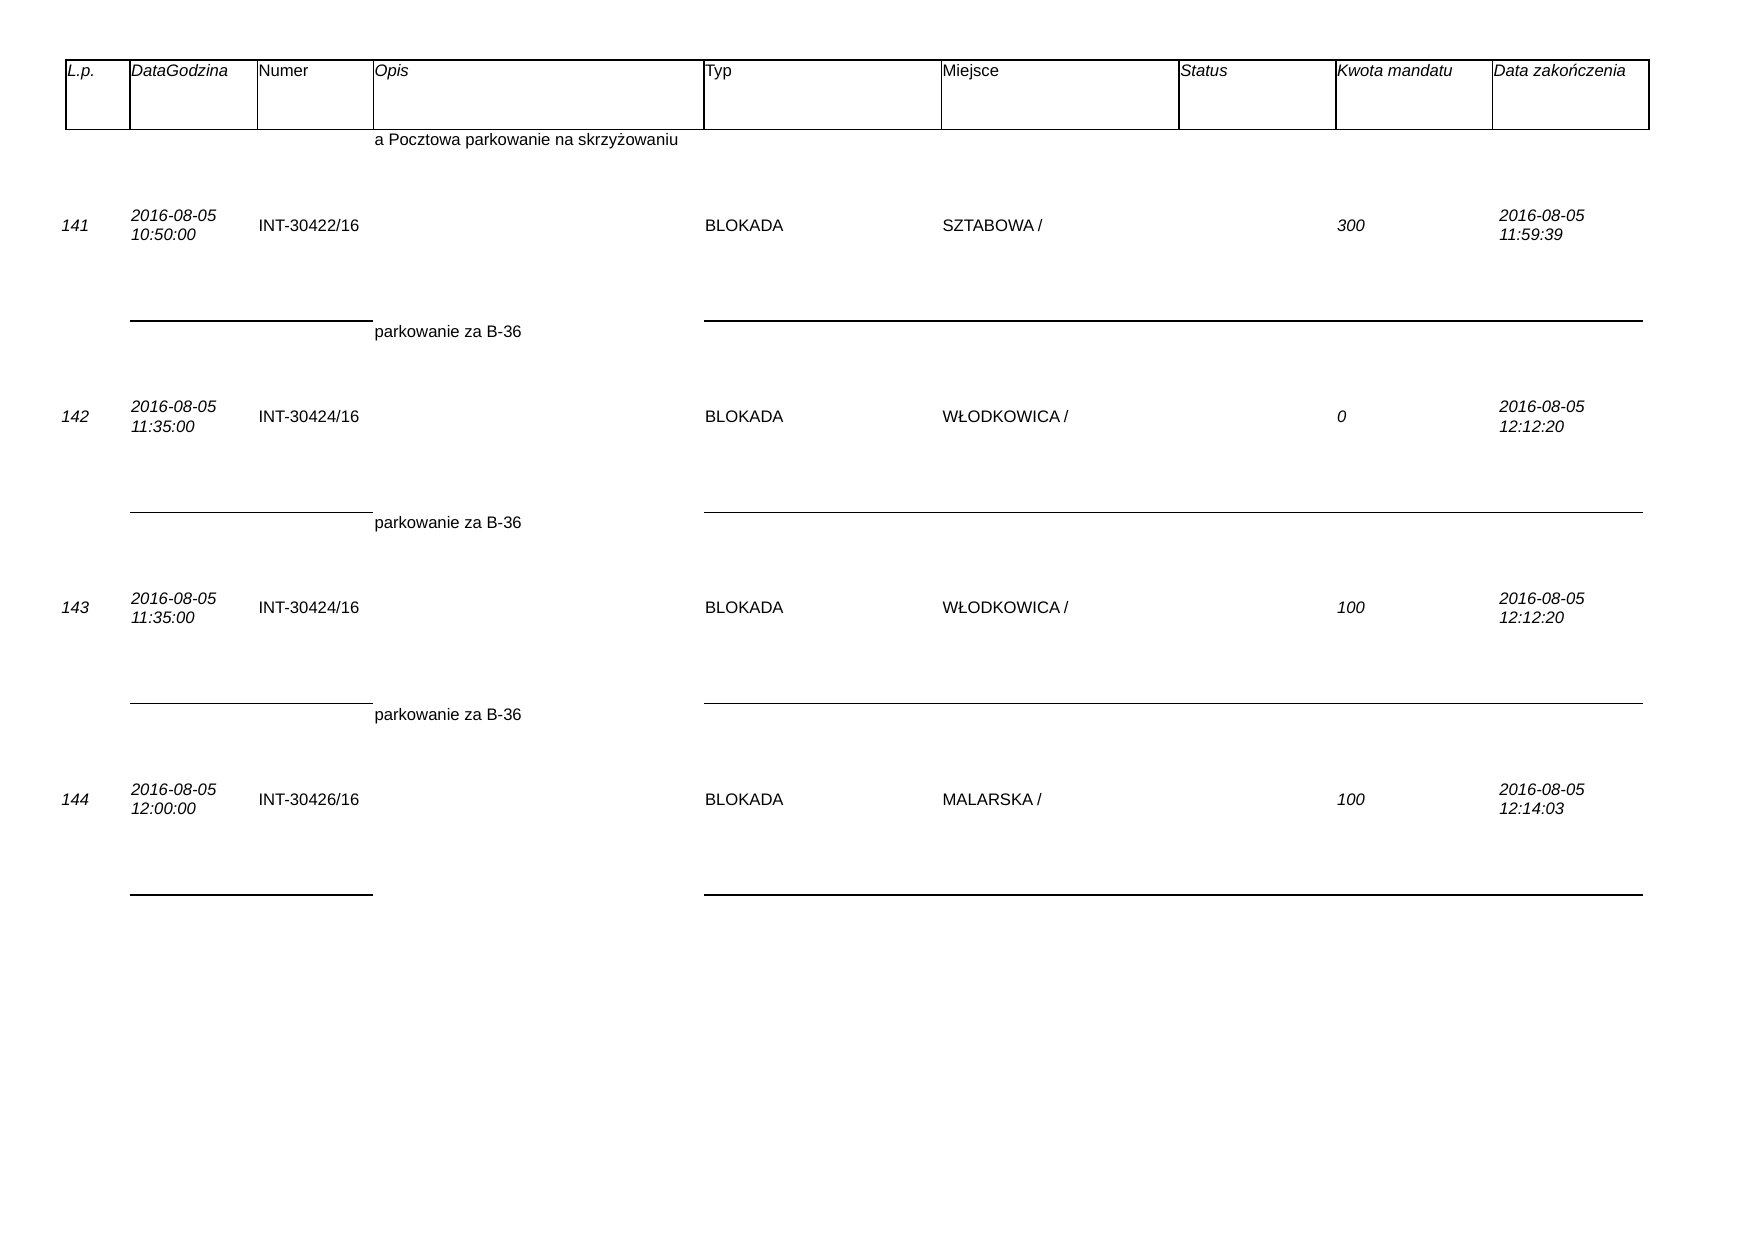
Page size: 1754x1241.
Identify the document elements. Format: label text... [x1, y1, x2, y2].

table_cell WŁODKOWICA / [941, 513, 1179, 703]
table_cell [66, 894, 130, 900]
table_cell 143 [60, 511, 130, 703]
table_cell INT-30426/16 [257, 704, 373, 894]
table_cell [1353, 896, 1492, 900]
table_cell 2016-08-05 12:14:03 [1498, 704, 1643, 894]
table_cell 142 [60, 320, 130, 511]
table_header Typ [705, 61, 941, 129]
table_cell 100 [1336, 704, 1498, 894]
table_cell MALARSKA / [941, 704, 1179, 894]
table_cell 300 [1336, 130, 1498, 320]
table_cell BLOKADA [704, 322, 941, 511]
table_cell 2016-08-05 11:35:00 [130, 513, 257, 703]
table_cell 2016-08-05 12:12:20 [1498, 513, 1643, 703]
table_header [60, 59, 65, 129]
table_cell 0 [1336, 322, 1498, 511]
table_cell [1179, 896, 1336, 900]
table_cell 2016-08-05 12:12:20 [1498, 322, 1643, 511]
table_cell [1342, 896, 1353, 900]
table_cell [1643, 320, 1649, 511]
table_cell [130, 896, 257, 900]
table_header L.p. [67, 61, 129, 129]
table_cell 2016-08-05 10:50:00 [130, 130, 257, 320]
table_cell [257, 896, 327, 900]
table_header Miejsce [942, 61, 1178, 129]
table_cell [1179, 322, 1336, 511]
table_cell [1179, 513, 1336, 703]
table_cell INT-30422/16 [257, 130, 373, 320]
table_cell parkowanie za B-36 [373, 511, 704, 703]
table_cell [1643, 511, 1649, 703]
table_cell 144 [60, 703, 130, 894]
table_header Kwota mandatu [1337, 61, 1492, 129]
table_cell WŁODKOWICA / [941, 322, 1179, 511]
table_cell SZTABOWA / [941, 130, 1179, 320]
table_cell [1643, 130, 1649, 320]
table_cell [1643, 703, 1649, 894]
table_cell INT-30424/16 [257, 513, 373, 703]
table_cell BLOKADA [704, 513, 941, 703]
table_cell 2016-08-05 11:35:00 [130, 322, 257, 511]
table_cell [704, 896, 941, 900]
table_header DataGodzina [131, 61, 257, 129]
table_header Status [1180, 61, 1335, 129]
table_cell 141 [60, 129, 130, 320]
table_cell parkowanie za B-36 [373, 703, 704, 894]
table_cell BLOKADA [704, 704, 941, 894]
table_cell 2016-08-05 11:59:39 [1498, 130, 1643, 320]
table_header Numer [258, 61, 373, 129]
table_cell [1179, 704, 1336, 894]
table_cell a Pocztowa parkowanie na skrzyżowaniu [373, 130, 704, 320]
table_cell BLOKADA [704, 130, 941, 320]
table_cell [1498, 896, 1643, 900]
table_header Data zakończenia [1493, 61, 1648, 129]
table_cell [611, 894, 704, 900]
table_cell 100 [1336, 513, 1498, 703]
table_cell [1179, 130, 1336, 320]
table_cell [373, 894, 611, 900]
table_header Opis [374, 61, 703, 129]
table_cell 2016-08-05 12:00:00 [130, 704, 257, 894]
table_cell INT-30424/16 [257, 322, 373, 511]
table_cell [941, 896, 1179, 900]
table_cell parkowanie za B-36 [373, 320, 704, 511]
table_cell [327, 896, 373, 900]
